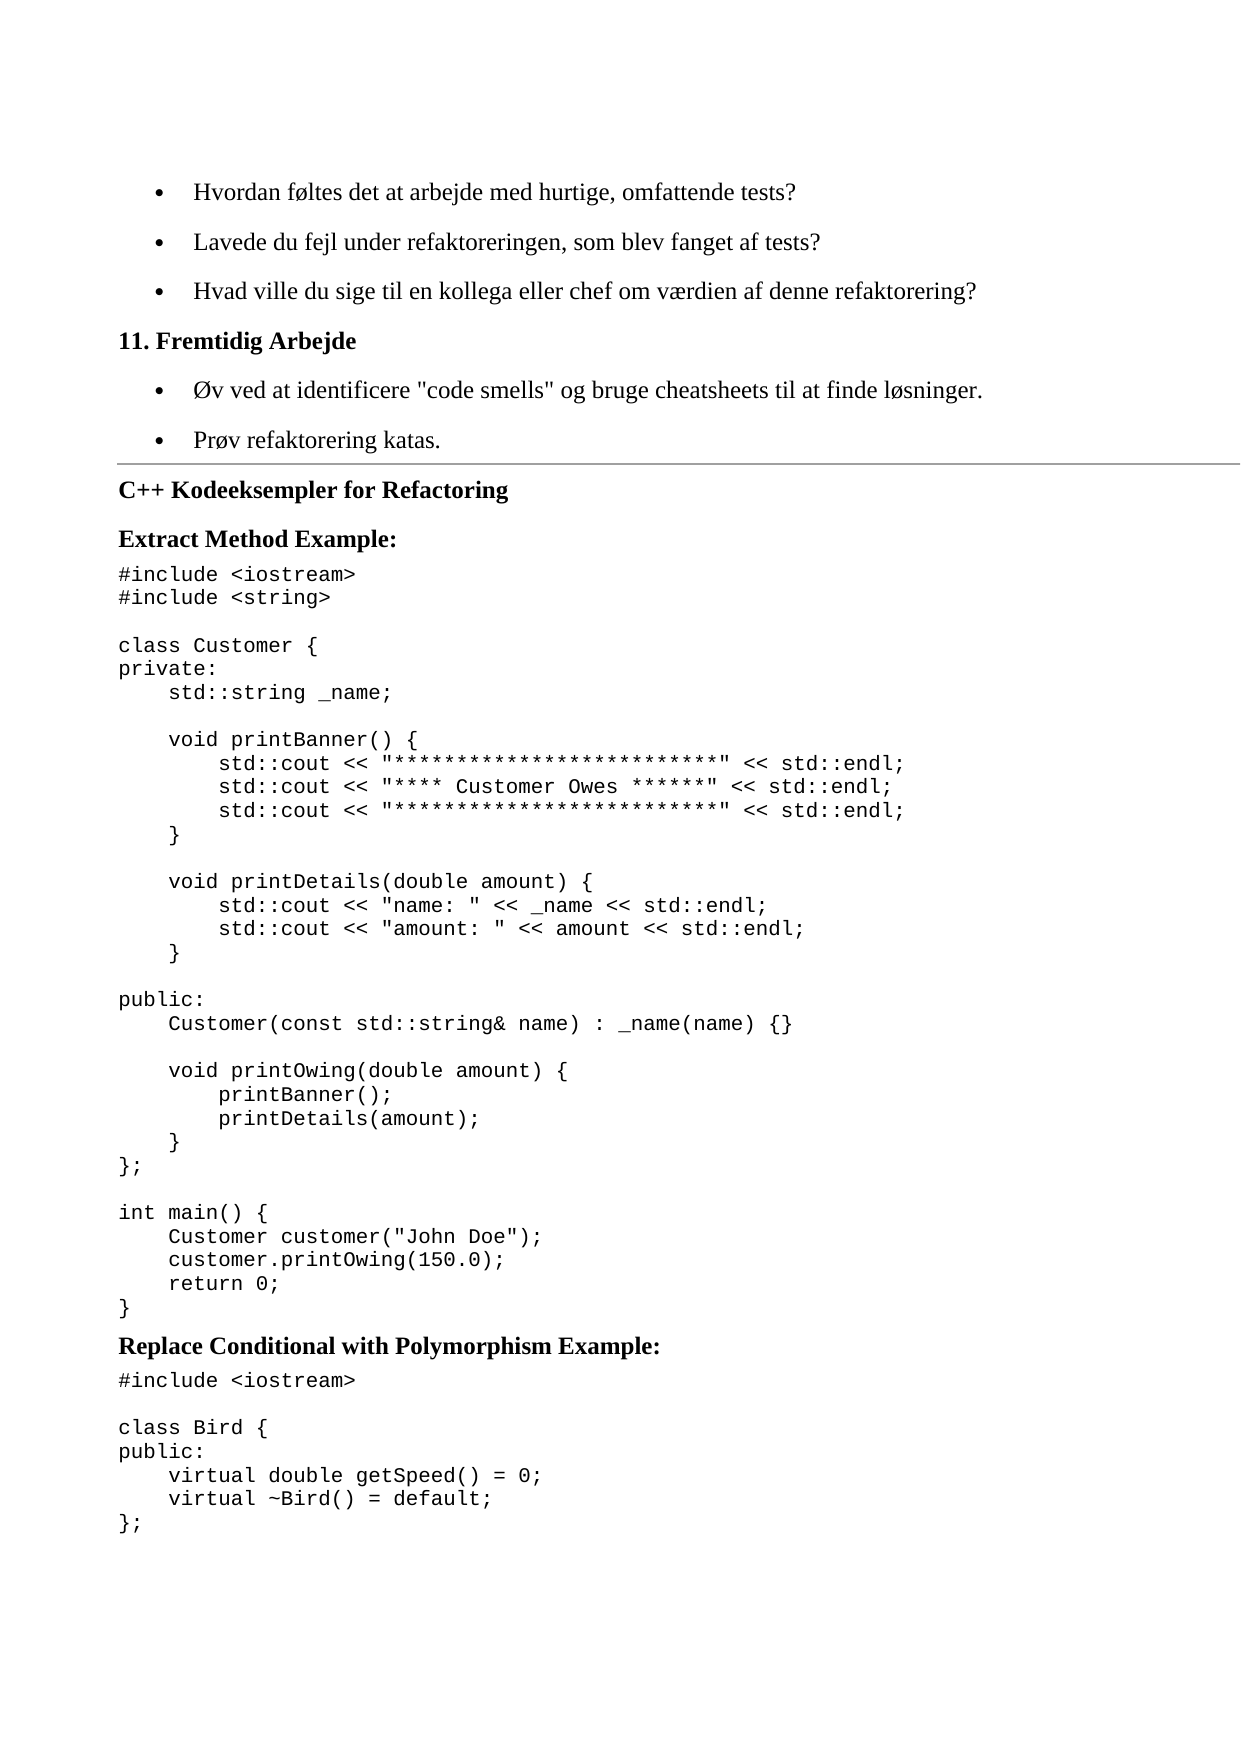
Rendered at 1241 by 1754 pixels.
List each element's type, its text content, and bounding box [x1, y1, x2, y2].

text Replace Conditional with Polymorphism Example: [118, 1331, 1122, 1359]
text void printDetails(double amount) { [118, 871, 1122, 895]
text } [118, 1297, 1122, 1320]
text std::cout << "**** Customer Owes ******" << std::endl; [118, 777, 1122, 800]
text public: [118, 1441, 1122, 1464]
text class Customer { [118, 635, 1122, 658]
text } [118, 824, 1122, 847]
text }; [118, 1155, 1122, 1178]
text Extract Method Example: [118, 524, 1122, 553]
list Prøv refaktorering katas. [156, 425, 1122, 454]
text #include <iostream> [118, 564, 1122, 587]
text }; [118, 1512, 1122, 1536]
list Hvordan føltes det at arbejde med hurtige, omfattende tests? [156, 177, 1122, 206]
text void printOwing(double amount) { [118, 1060, 1122, 1084]
text C++ Kodeeksempler for Refactoring [118, 475, 1122, 504]
text std::string _name; [118, 682, 1122, 706]
text virtual ~Bird() = default; [118, 1488, 1122, 1512]
text customer.printOwing(150.0); [118, 1249, 1122, 1273]
text std::cout << "name: " << _name << std::endl; [118, 895, 1122, 918]
text virtual double getSpeed() = 0; [118, 1464, 1122, 1488]
text std::cout << "**************************" << std::endl; [118, 800, 1122, 824]
text std::cout << "**************************" << std::endl; [118, 753, 1122, 777]
list Hvad ville du sige til en kollega eller chef om værdien af denne refaktorering? [156, 276, 1122, 305]
text Customer(const std::string& name) : _name(name) {} [118, 1013, 1122, 1037]
text #include <string> [118, 587, 1122, 611]
list Øv ved at identificere "code smells" og bruge cheatsheets til at finde løsninger. [156, 376, 1122, 404]
text class Bird { [118, 1417, 1122, 1441]
text private: [118, 658, 1122, 682]
text printDetails(amount); [118, 1108, 1122, 1131]
text } [118, 1131, 1122, 1155]
text } [118, 942, 1122, 966]
text int main() { [118, 1202, 1122, 1226]
text printBanner(); [118, 1084, 1122, 1108]
text return 0; [118, 1273, 1122, 1297]
text void printBanner() { [118, 729, 1122, 753]
text #include <iostream> [118, 1370, 1122, 1394]
list Lavede du fejl under refaktoreringen, som blev fanget af tests? [156, 227, 1122, 256]
text 11. Fremtidig Arbejde [118, 326, 1122, 355]
text Customer customer("John Doe"); [118, 1226, 1122, 1249]
text public: [118, 989, 1122, 1013]
text std::cout << "amount: " << amount << std::endl; [118, 918, 1122, 942]
